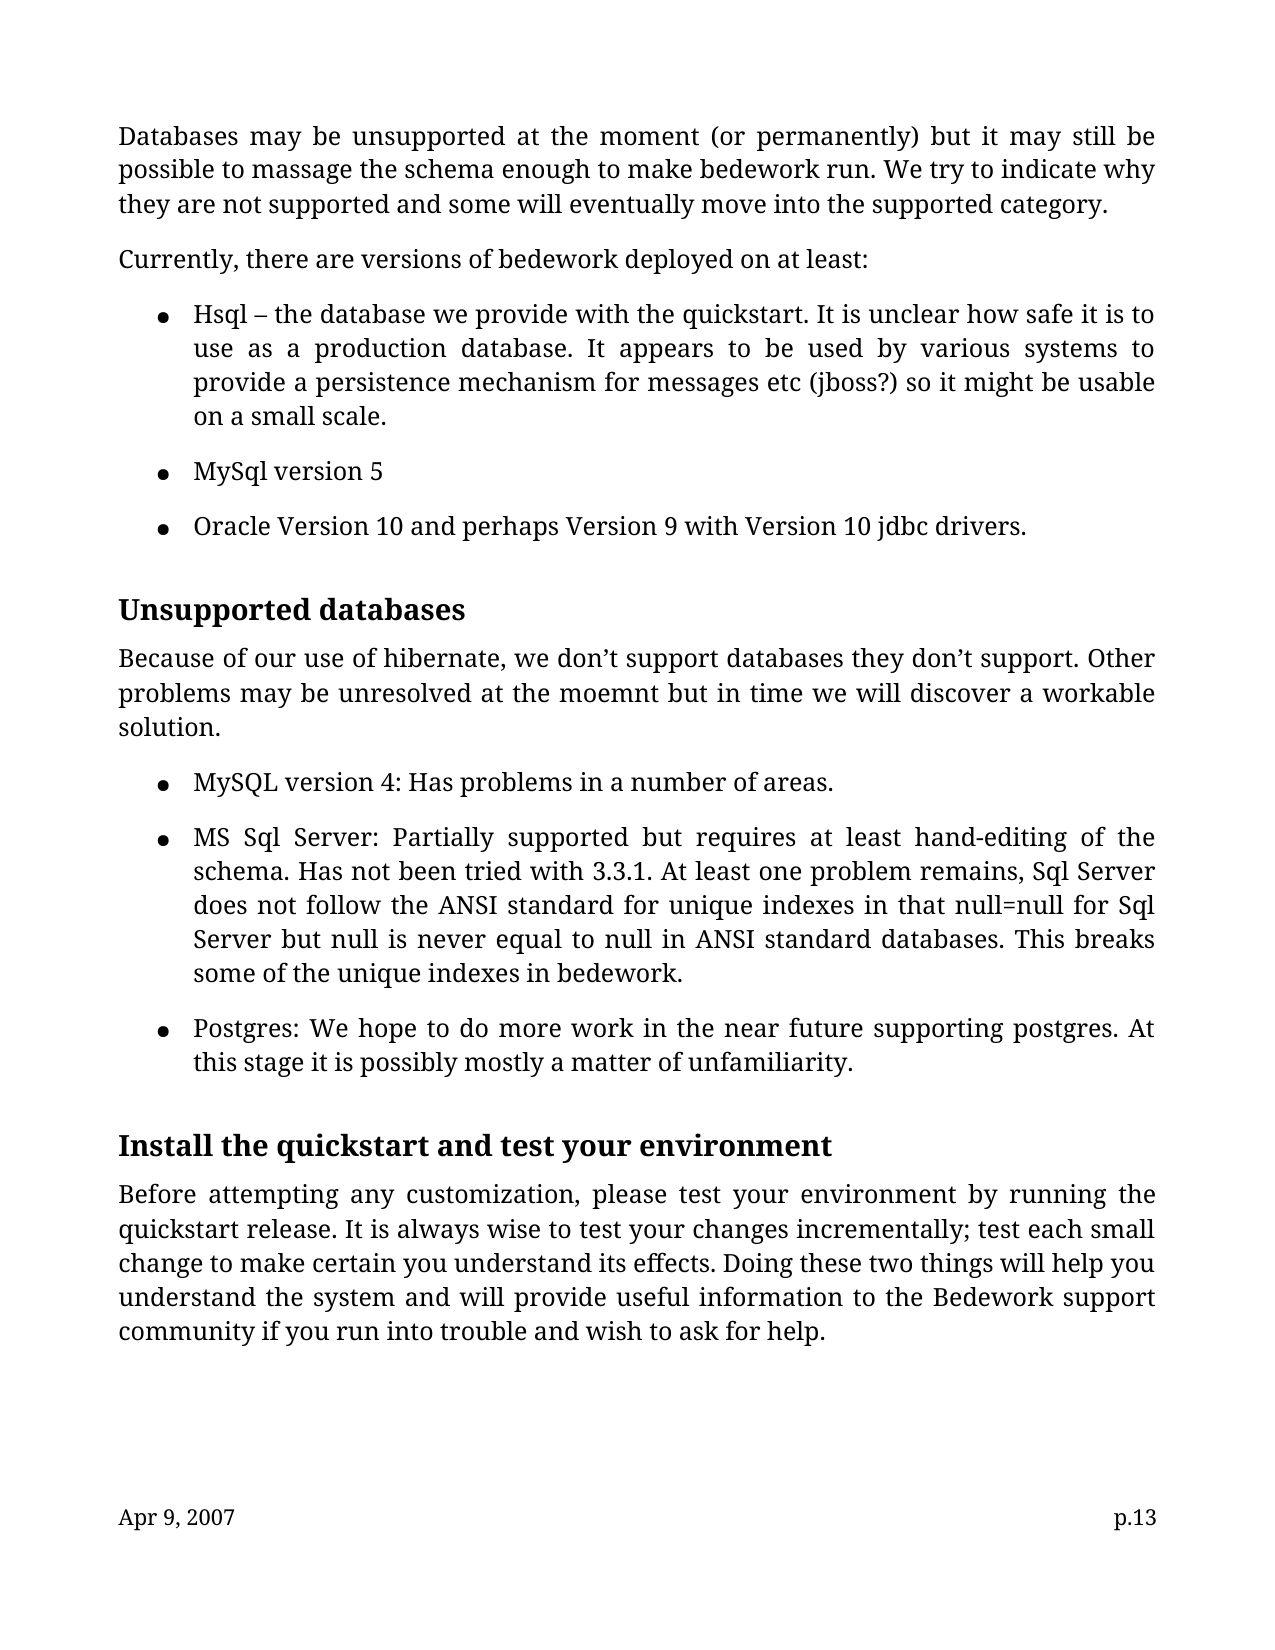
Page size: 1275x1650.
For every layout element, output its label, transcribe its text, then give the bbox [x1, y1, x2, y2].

list Oracle Version 10 and perhaps Version 9 with Version 10 jdbc drivers. [156, 509, 1157, 543]
text Databases may be unsupported at the moment (or permanently) but it may still be possible to massage the schema enough to make bedework run. We try to indicate why they are not supported and some will eventually move into the supported category. [118, 118, 1157, 220]
subtitle Install the quickstart and test your environment [118, 1125, 1157, 1165]
text Before attempting any customization, please test your environment by running the quickstart release. It is always wise to test your changes incrementally; test each small change to make certain you understand its effects. Doing these two things will help you understand the system and will provide useful information to the Bedework support community if you run into trouble and wish to ask for help. [118, 1177, 1157, 1347]
text Because of our use of hibernate, we don’t support databases they don’t support. Other problems may be unresolved at the moemnt but in time we will discover a workable solution. [118, 641, 1157, 743]
list MySQL version 4: Has problems in a number of areas. [156, 764, 1157, 798]
list Hsql – the database we provide with the quickstart. It is unclear how safe it is to use as a production database. It appears to be used by various systems to provide a persistence mechanism for messages etc (jboss?) so it might be usable on a small scale. [156, 296, 1157, 433]
text Currently, there are versions of bedework deployed on at least: [118, 241, 1157, 275]
subtitle Unsupported databases [118, 589, 1157, 629]
list Postgres: We hope to do more work in the near future supporting postgres. At this stage it is possibly mostly a matter of unfamiliarity. [156, 1011, 1157, 1079]
list MS Sql Server: Partially supported but requires at least hand-editing of the schema. Has not been tried with 3.3.1. At least one problem remains, Sql Server does not follow the ANSI standard for unique indexes in that null=null for Sql Server but null is never equal to null in ANSI standard databases. This breaks some of the unique indexes in bedework. [156, 819, 1157, 990]
list MySql version 5 [156, 454, 1157, 488]
